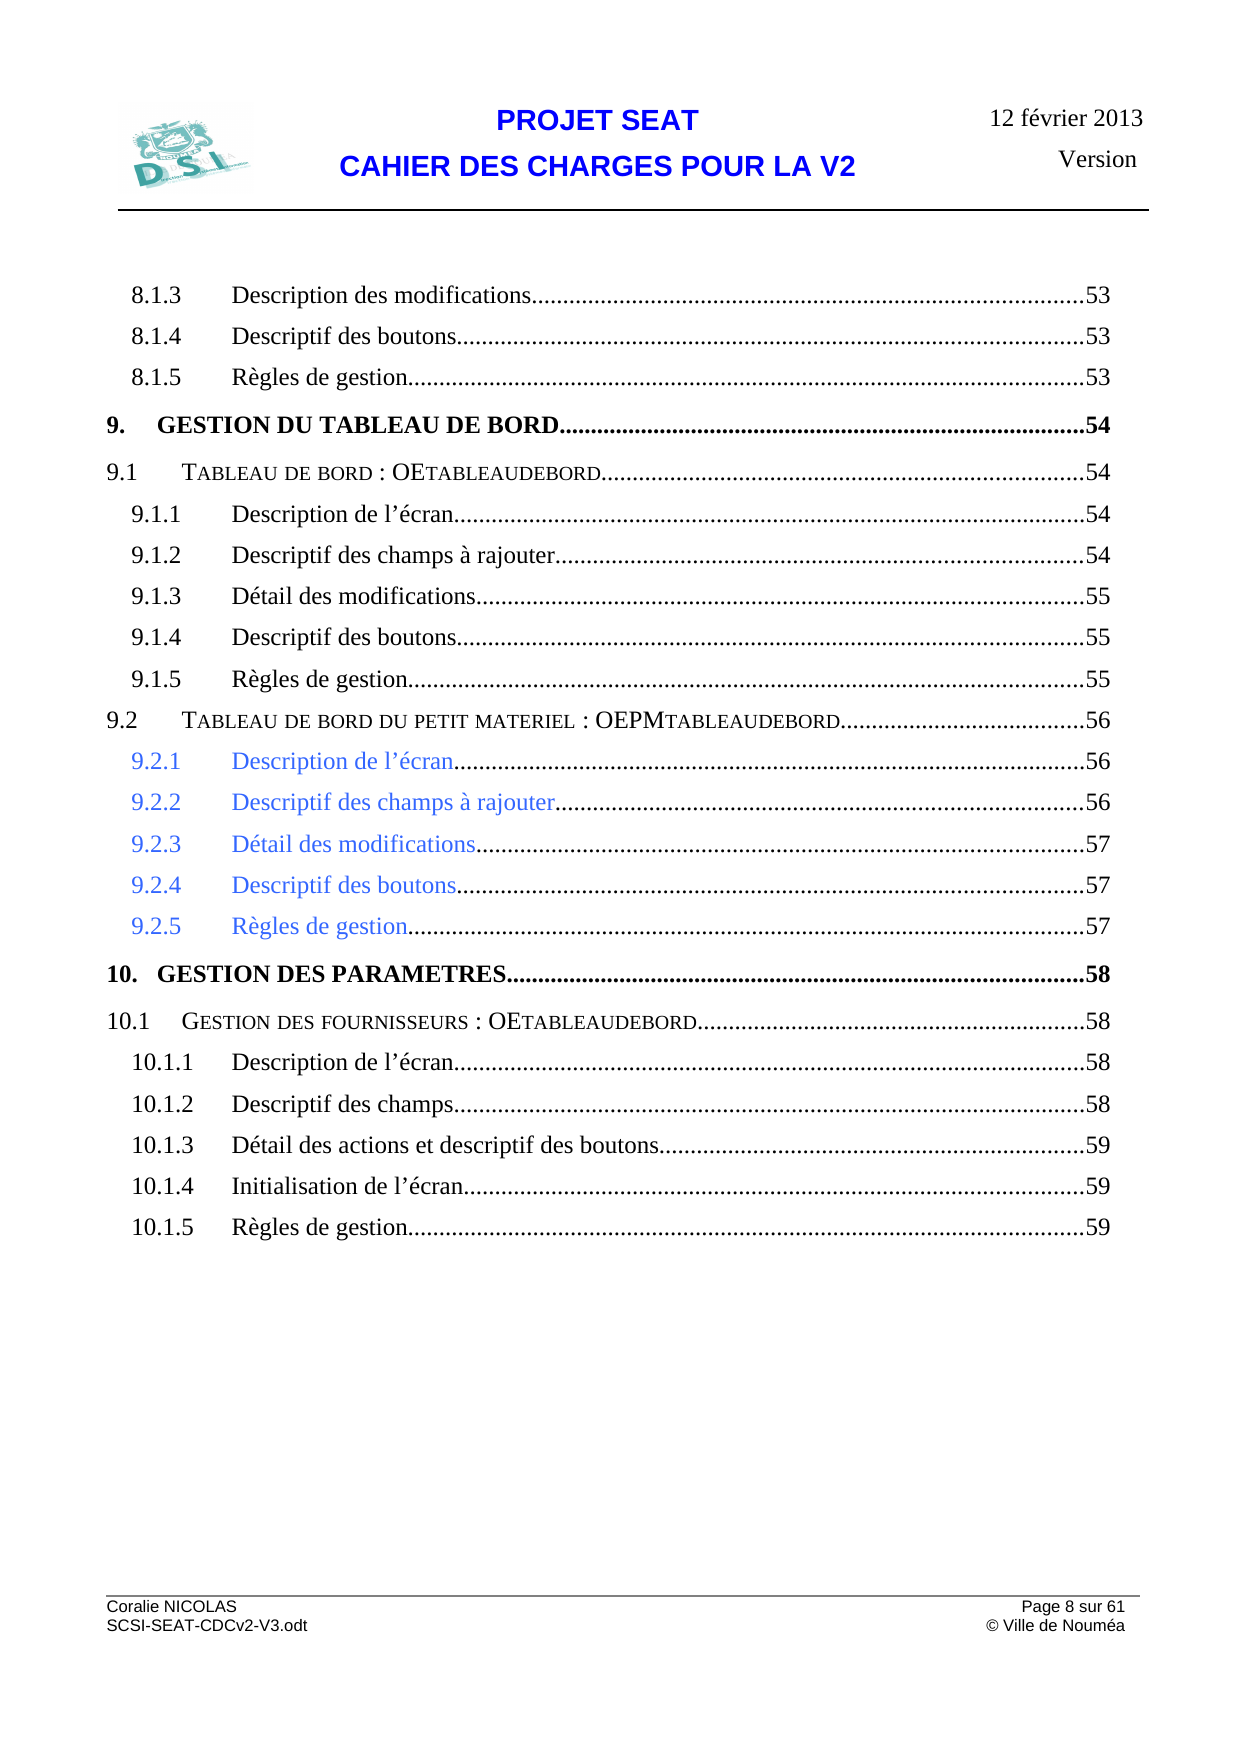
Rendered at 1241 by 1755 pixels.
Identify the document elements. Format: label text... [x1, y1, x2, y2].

text 10.1.5 Règles de gestion 59 [131, 1212, 1140, 1241]
text 8.1.4 Descriptif des boutons 53 [131, 321, 1140, 350]
text 9.1.5 Règles de gestion 55 [131, 664, 1140, 692]
text 9.1.2 Descriptif des champs à rajouter 54 [131, 540, 1140, 569]
text 9.2.1 Description de l’écran 56 [131, 746, 1140, 775]
text 10.1 Gestion des fournisseurs : OEtableaudebord 58 [106, 1006, 1140, 1035]
text 9.1.3 Détail des modifications 55 [131, 581, 1140, 610]
text 8.1.5 Règles de gestion 53 [131, 362, 1140, 391]
text 9.2.5 Règles de gestion 57 [131, 911, 1140, 940]
text 9.1 Tableau de bord : OEtableaudebord 54 [106, 457, 1140, 486]
text 10.1.3 Détail des actions et descriptif des boutons 59 [131, 1130, 1140, 1159]
text 10. Gestion des parametres 58 [106, 959, 1140, 987]
text 9.2.3 Détail des modifications 57 [131, 829, 1140, 857]
text 10.1.1 Description de l’écran 58 [131, 1047, 1140, 1076]
text 9.2 Tableau de bord du petit materiel : OEPMtableaudebord 56 [106, 705, 1140, 734]
text 8.1.3 Description des modifications 53 [131, 280, 1140, 309]
text 10.1.2 Descriptif des champs 58 [131, 1089, 1140, 1117]
text 9. Gestion du tableau de bord 54 [106, 410, 1140, 439]
text 9.1.4 Descriptif des boutons 55 [131, 622, 1140, 651]
text 9.2.4 Descriptif des boutons 57 [131, 870, 1140, 899]
text 10.1.4 Initialisation de l’écran 59 [131, 1171, 1140, 1200]
text 9.1.1 Description de l’écran 54 [131, 499, 1140, 527]
text 9.2.2 Descriptif des champs à rajouter 56 [131, 787, 1140, 816]
